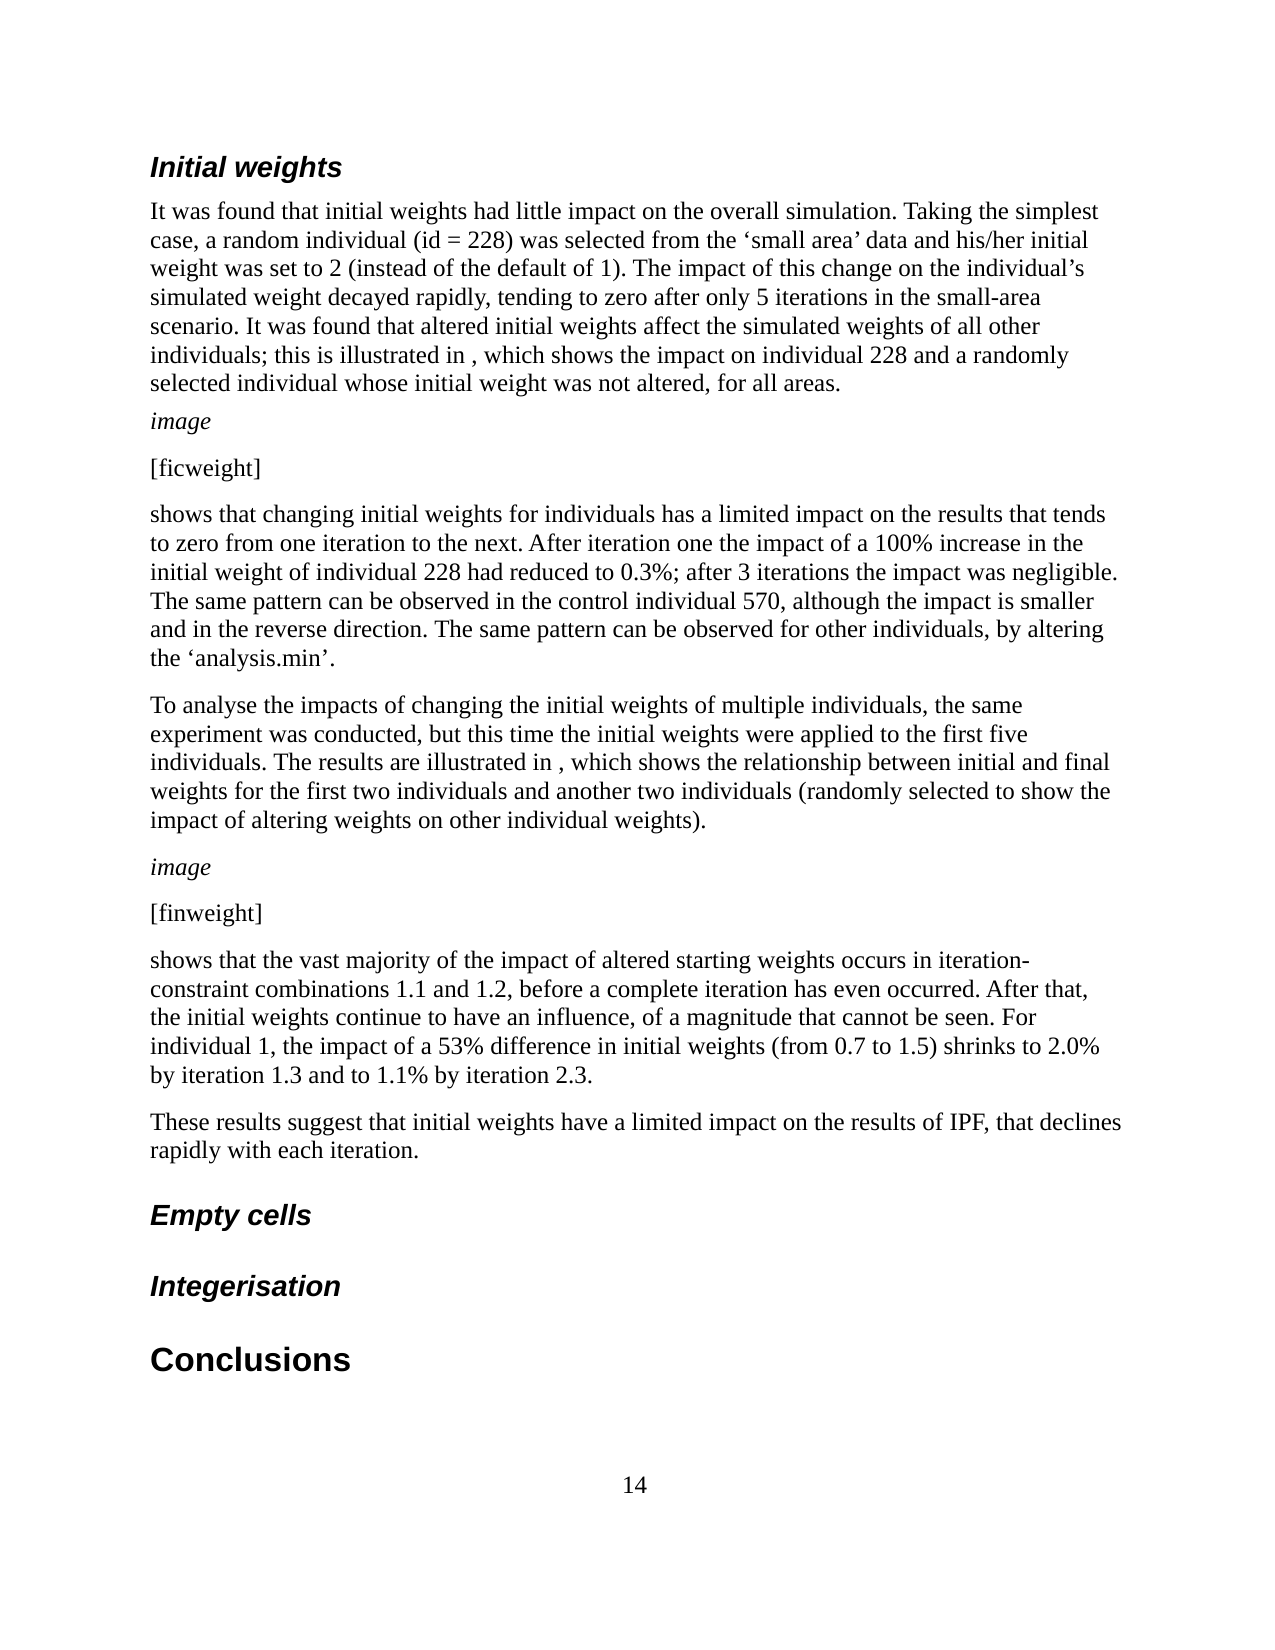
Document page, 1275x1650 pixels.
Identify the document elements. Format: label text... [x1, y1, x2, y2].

subtitle Empty cells [150, 1198, 1125, 1232]
subtitle Integerisation [150, 1269, 1125, 1303]
text [finweight] [150, 898, 1125, 927]
text image [150, 406, 1125, 435]
text These results suggest that initial weights have a limited impact on the results of IPF, that declines rapidly with each iteration. [150, 1107, 1125, 1164]
text It was found that initial weights had little impact on the overall simulation. Taking the simplest case, a random individual (id = 228) was selected from the ‘small area’ data and his/her initial weight was set to 2 (instead of the default of 1). The impact of this change on the individual’s simulated weight decayed rapidly, tending to zero after only 5 iterations in the small-area scenario. It was found that altered initial weights affect the simulated weights of all other individuals; this is illustrated in , which shows the impact on individual 228 and a randomly selected individual whose initial weight was not altered, for all areas. [150, 196, 1125, 397]
text To analyse the impacts of changing the initial weights of multiple individuals, the same experiment was conducted, but this time the initial weights were applied to the first five individuals. The results are illustrated in , which shows the relationship between initial and final weights for the first two individuals and another two individuals (randomly selected to show the impact of altering weights on other individual weights). [150, 690, 1125, 834]
text image [150, 852, 1125, 880]
text [ficweight] [150, 453, 1125, 482]
subtitle Conclusions [150, 1340, 1125, 1379]
text shows that changing initial weights for individuals has a limited impact on the results that tends to zero from one iteration to the next. After iteration one the impact of a 100% increase in the initial weight of individual 228 had reduced to 0.3%; after 3 iterations the impact was negligible. The same pattern can be observed in the control individual 570, although the impact is smaller and in the reverse direction. The same pattern can be observed for other individuals, by altering the ‘analysis.min’. [150, 499, 1125, 672]
text shows that the vast majority of the impact of altered starting weights occurs in iteration-constraint combinations 1.1 and 1.2, before a complete iteration has even occurred. After that, the initial weights continue to have an influence, of a magnitude that cannot be seen. For individual 1, the impact of a 53% difference in initial weights (from 0.7 to 1.5) shrinks to 2.0% by iteration 1.3 and to 1.1% by iteration 2.3. [150, 945, 1125, 1089]
subtitle Initial weights [150, 150, 1125, 183]
